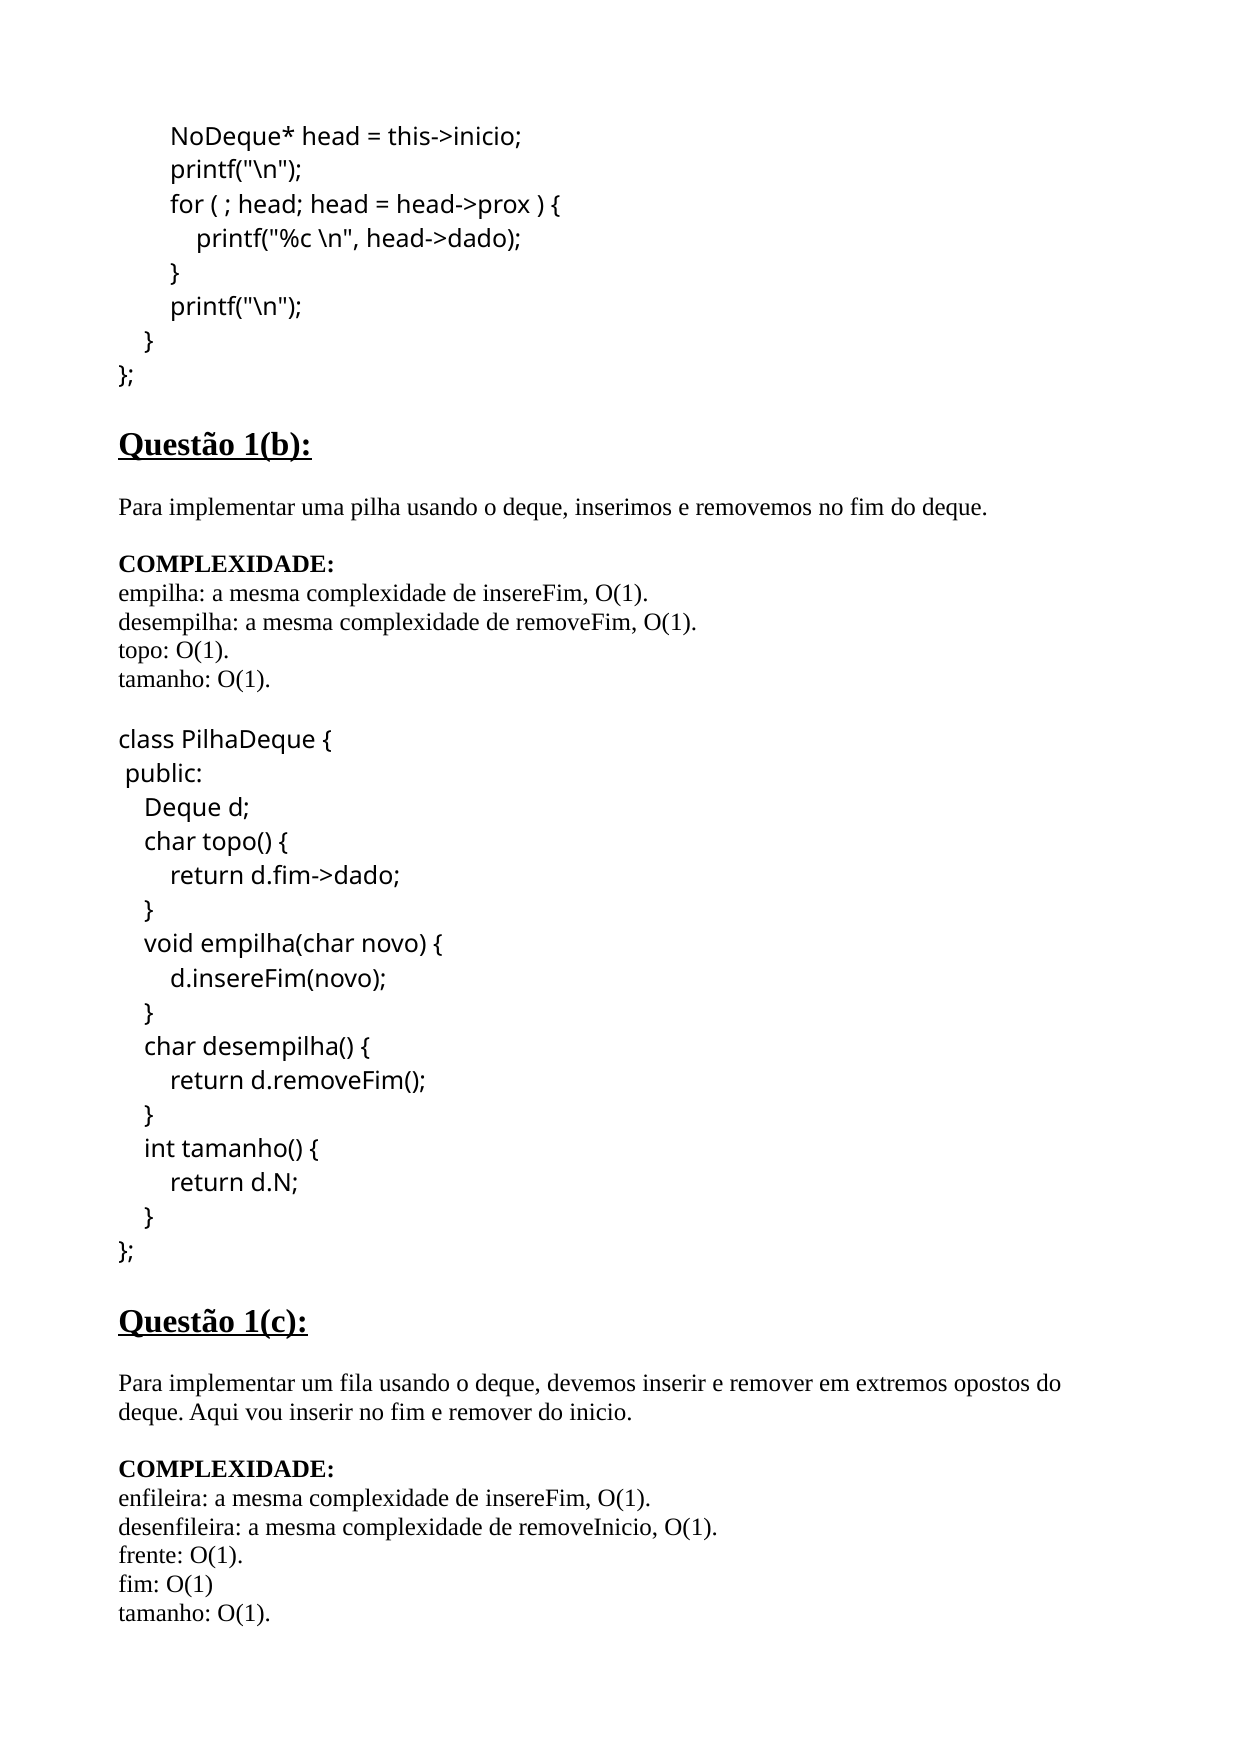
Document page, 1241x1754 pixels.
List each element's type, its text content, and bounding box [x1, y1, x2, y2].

text char desempilha() { [118, 1028, 1122, 1062]
text Para implementar uma pilha usando o deque, inserimos e removemos no fim do deque. [118, 492, 1122, 521]
text return d.fim->dado; [118, 858, 1122, 892]
text int tamanho() { [118, 1131, 1122, 1164]
text COMPLEXIDADE: [118, 1454, 1122, 1483]
text desempilha: a mesma complexidade de removeFim, O(1). [118, 607, 1122, 636]
text NoDeque* head = this->inicio; [118, 118, 1122, 152]
text empilha: a mesma complexidade de insereFim, O(1). [118, 578, 1122, 607]
text Deque d; [118, 790, 1122, 824]
text char topo() { [118, 824, 1122, 858]
text printf("\n"); [118, 152, 1122, 186]
text return d.N; [118, 1164, 1122, 1199]
text } [118, 994, 1122, 1028]
text return d.removeFim(); [118, 1062, 1122, 1096]
text printf("%c \n", head->dado); [118, 220, 1122, 254]
text } [118, 322, 1122, 357]
text topo: O(1). [118, 636, 1122, 664]
text d.insereFim(novo); [118, 960, 1122, 994]
text Questão 1(c): [118, 1301, 1122, 1339]
text } [118, 1096, 1122, 1131]
text Questão 1(b): [118, 425, 1122, 463]
text }; [118, 357, 1122, 391]
text COMPLEXIDADE: [118, 549, 1122, 578]
text } [118, 892, 1122, 926]
text tamanho: O(1). [118, 664, 1122, 693]
text frente: O(1). [118, 1540, 1122, 1569]
text class PilhaDeque { [118, 722, 1122, 756]
text desenfileira: a mesma complexidade de removeInicio, O(1). [118, 1512, 1122, 1540]
text for ( ; head; head = head->prox ) { [118, 186, 1122, 220]
text }; [118, 1233, 1122, 1267]
text printf("\n"); [118, 288, 1122, 322]
text } [118, 254, 1122, 288]
text fim: O(1) [118, 1569, 1122, 1598]
text enfileira: a mesma complexidade de insereFim, O(1). [118, 1483, 1122, 1512]
text tamanho: O(1). [118, 1598, 1122, 1627]
text void empilha(char novo) { [118, 926, 1122, 960]
text Para implementar um fila usando o deque, devemos inserir e remover em extremos opostos do deque. Aqui vou inserir no fim e remover do inicio. [118, 1368, 1122, 1425]
text public: [118, 756, 1122, 790]
text } [118, 1199, 1122, 1233]
